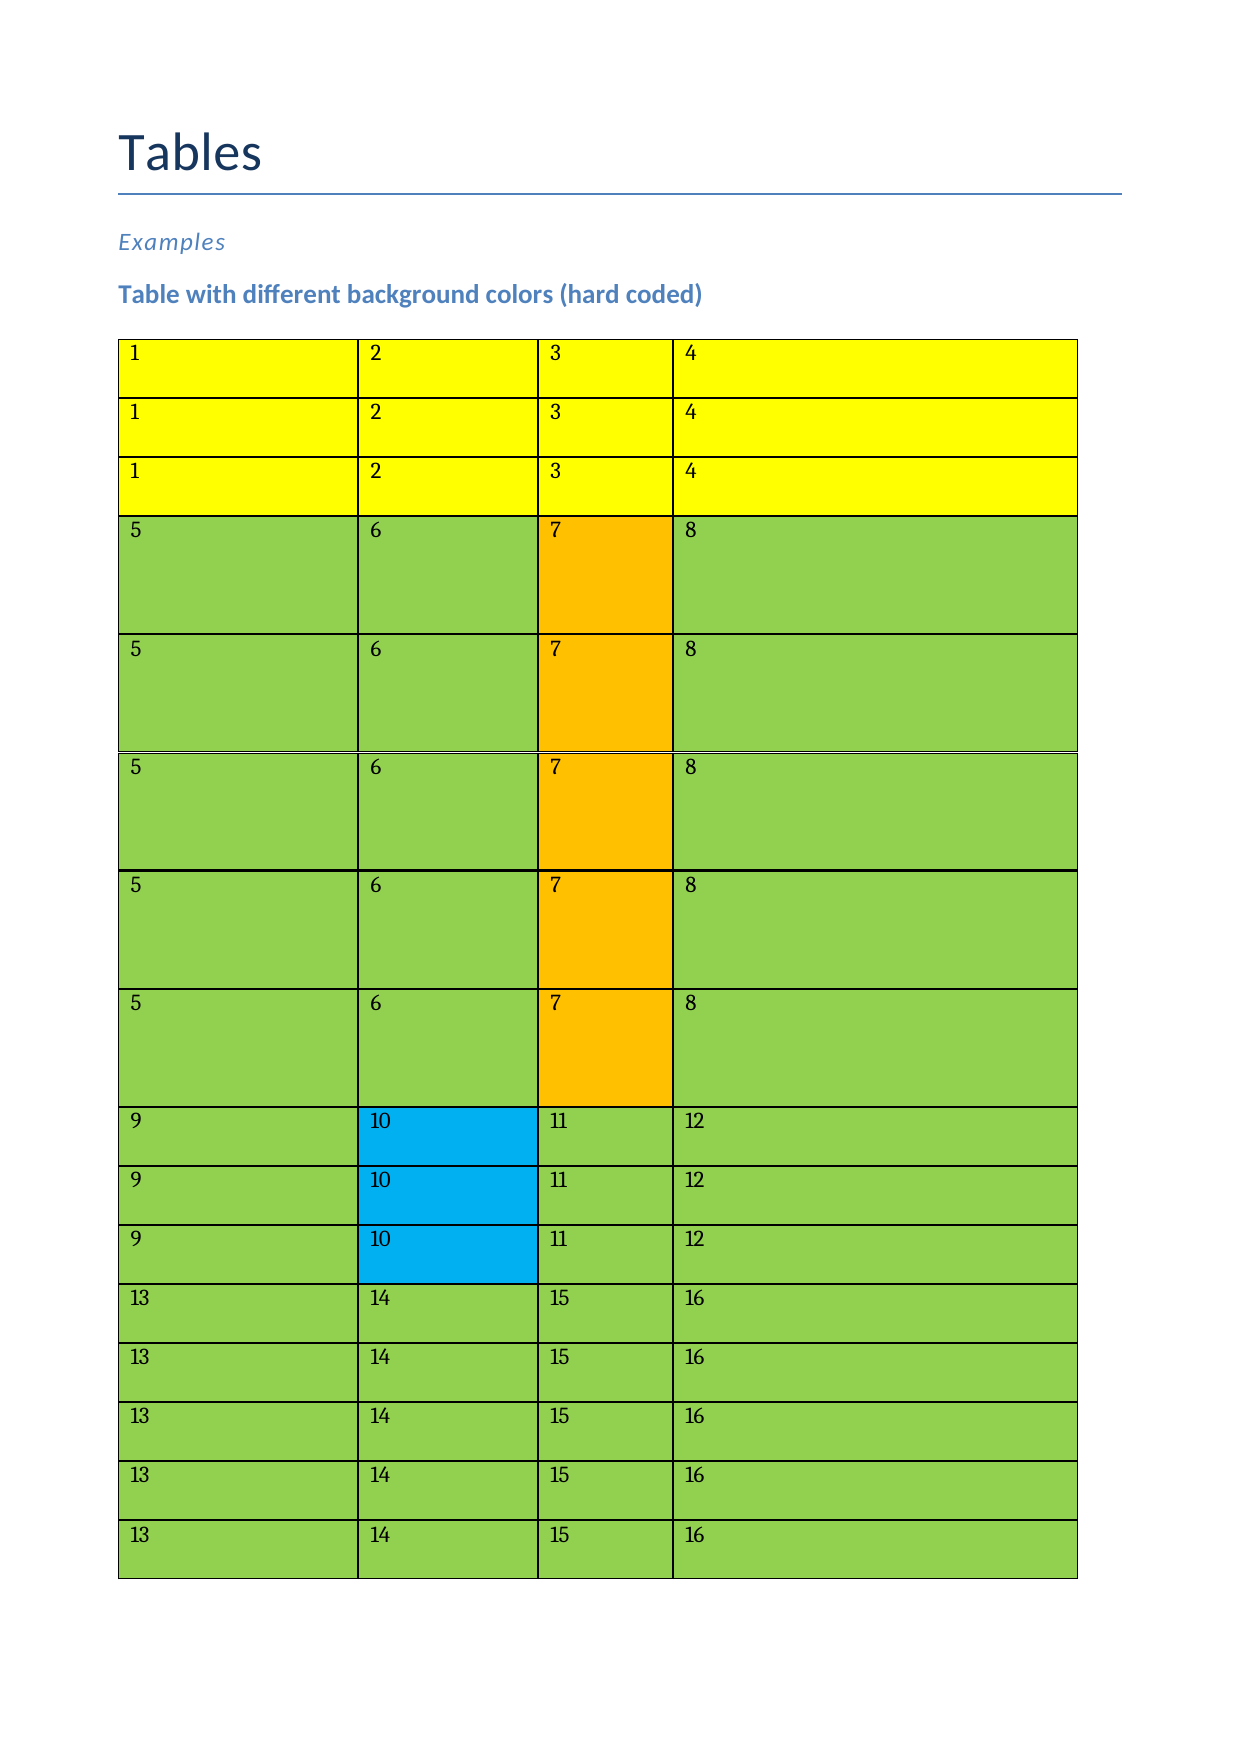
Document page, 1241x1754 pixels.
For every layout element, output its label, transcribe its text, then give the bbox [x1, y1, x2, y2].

table_cell 2 [359, 458, 537, 515]
table_cell 16 [674, 1344, 1077, 1401]
table_cell 14 [359, 1462, 537, 1519]
table_cell 7 [539, 635, 672, 751]
table_cell 11 [539, 1108, 672, 1165]
table_cell 7 [539, 754, 672, 869]
table_cell 10 [359, 1167, 537, 1224]
table_cell 4 [674, 399, 1077, 456]
table_cell 13 [119, 1285, 357, 1342]
table_cell 12 [674, 1167, 1077, 1224]
table_cell 14 [359, 1521, 537, 1578]
table_cell 16 [674, 1403, 1077, 1460]
table_cell 6 [359, 517, 537, 633]
table_cell 15 [539, 1344, 672, 1401]
table_cell 5 [119, 990, 357, 1106]
table_cell 6 [359, 635, 537, 751]
table_cell 8 [674, 517, 1077, 633]
table_cell 15 [539, 1285, 672, 1342]
table_cell 3 [539, 399, 672, 456]
table_cell 7 [539, 990, 672, 1106]
table_cell 8 [674, 635, 1077, 751]
table_cell 4 [674, 458, 1077, 515]
table_cell 10 [359, 1226, 537, 1283]
table_cell 15 [539, 1462, 672, 1519]
table_cell 6 [359, 872, 537, 988]
table_cell 12 [674, 1226, 1077, 1283]
table_cell 8 [674, 990, 1077, 1106]
table_header 3 [539, 340, 672, 397]
table_cell 8 [674, 872, 1077, 988]
table_cell 5 [119, 635, 357, 751]
table_cell 7 [539, 517, 672, 633]
table_cell 9 [119, 1108, 357, 1165]
table_cell 3 [539, 458, 672, 515]
table_cell 6 [359, 990, 537, 1106]
table_cell 14 [359, 1403, 537, 1460]
text Examples [118, 226, 1122, 256]
table_cell 15 [539, 1403, 672, 1460]
table_cell 8 [674, 754, 1077, 869]
table_cell 1 [119, 458, 357, 515]
table_cell 13 [119, 1521, 357, 1578]
table_cell 16 [674, 1285, 1077, 1342]
text Tables [118, 118, 1122, 193]
table_cell 10 [359, 1108, 537, 1165]
table_cell 1 [119, 399, 357, 456]
table_cell 2 [359, 399, 537, 456]
table_cell 13 [119, 1403, 357, 1460]
table_cell 5 [119, 754, 357, 869]
table_cell 7 [539, 872, 672, 988]
table_cell 13 [119, 1462, 357, 1519]
table_cell 9 [119, 1167, 357, 1224]
table_header 4 [674, 340, 1077, 397]
table_cell 6 [359, 754, 537, 869]
table_cell 16 [674, 1462, 1077, 1519]
table_cell 11 [539, 1167, 672, 1224]
table_cell 12 [674, 1108, 1077, 1165]
table_cell 13 [119, 1344, 357, 1401]
table_cell 5 [119, 517, 357, 633]
subtitle Table with different background colors (hard coded) [118, 277, 1122, 310]
table_cell 15 [539, 1521, 672, 1578]
table_cell 11 [539, 1226, 672, 1283]
table_cell 9 [119, 1226, 357, 1283]
table_cell 14 [359, 1285, 537, 1342]
table_cell 5 [119, 872, 357, 988]
table_header 2 [359, 340, 537, 397]
table_cell 14 [359, 1344, 537, 1401]
table_header 1 [119, 340, 357, 397]
table_cell 16 [674, 1521, 1077, 1578]
